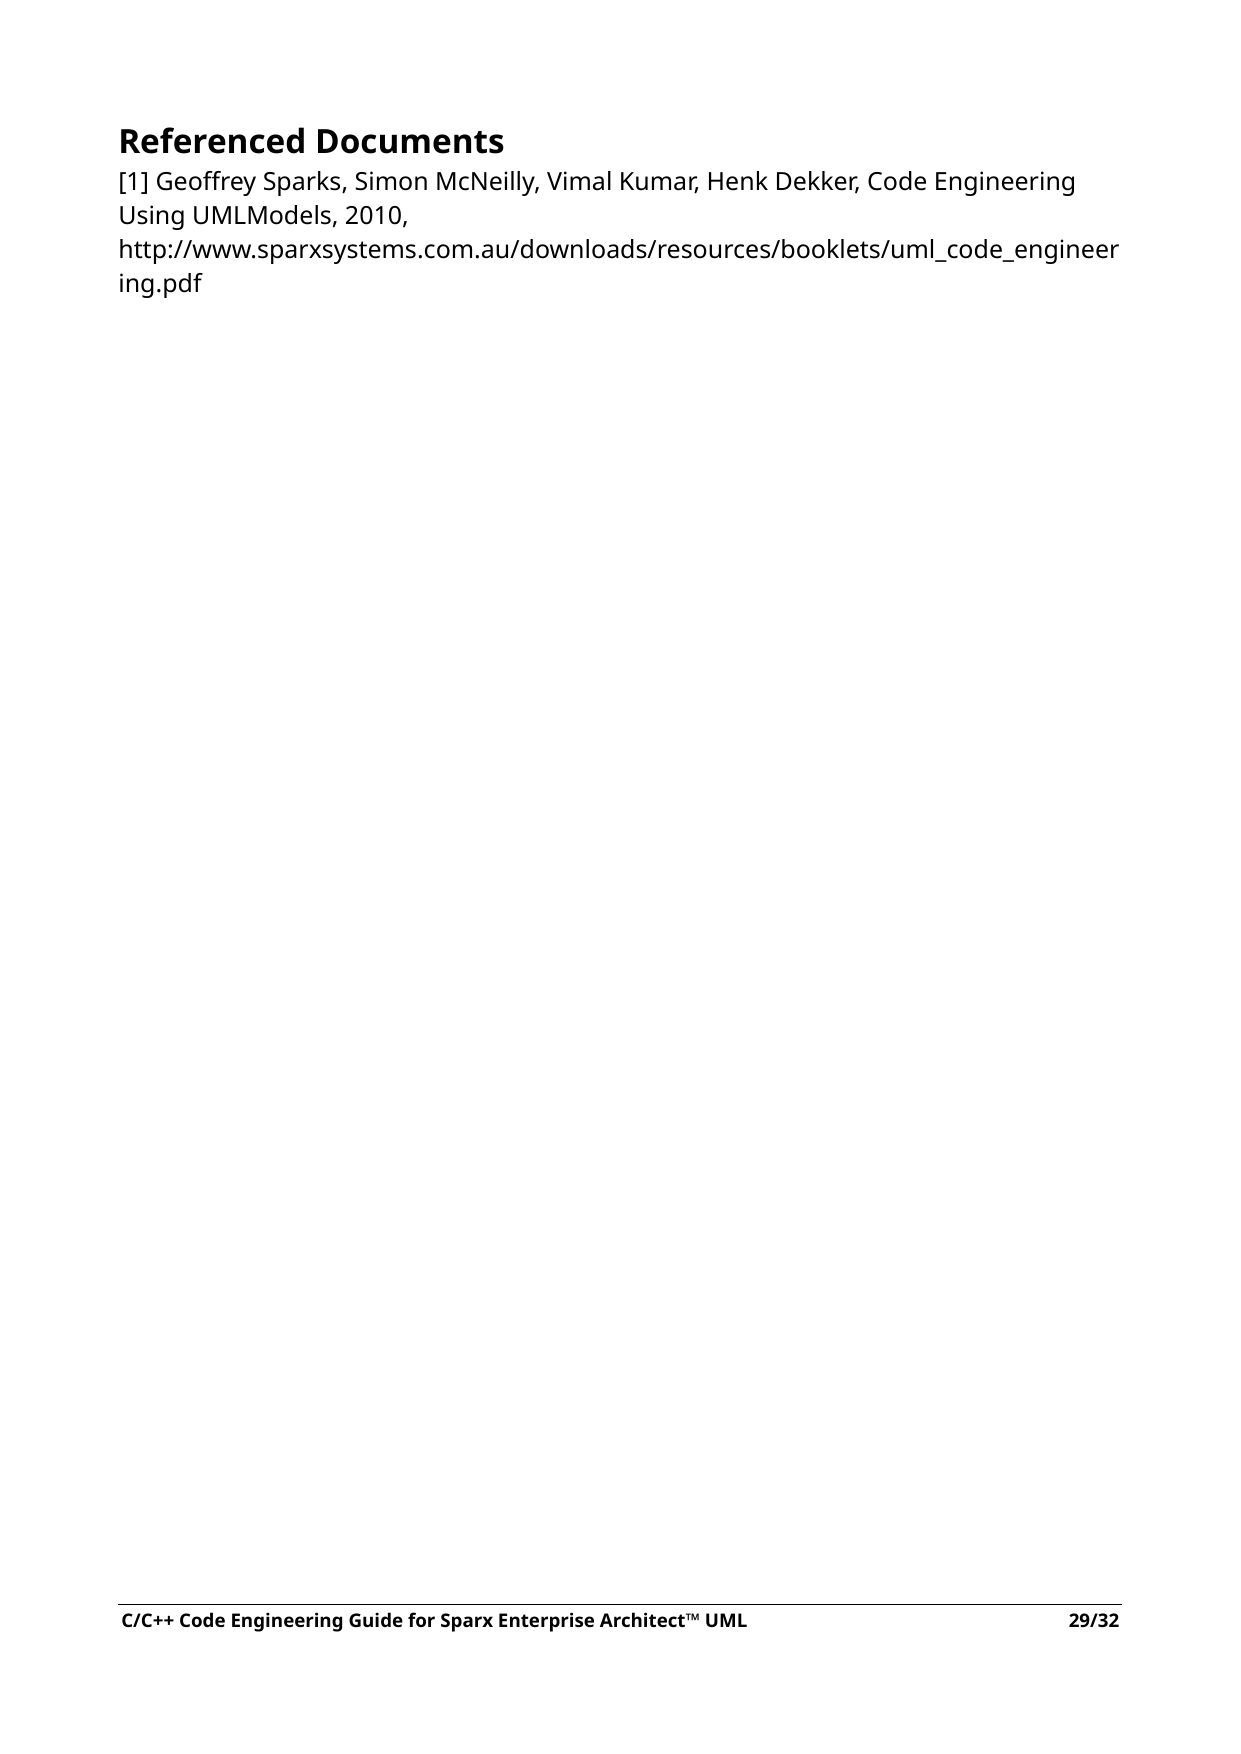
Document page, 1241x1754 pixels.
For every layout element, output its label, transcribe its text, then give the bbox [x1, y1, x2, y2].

text [1] Geoffrey Sparks, Simon McNeilly, Vimal Kumar, Henk Dekker, Code Engineering Using UMLModels, 2010, http://www.sparxsystems.com.au/downloads/resources/booklets/uml_code_engineering.pdf [118, 163, 1122, 300]
subtitle Referenced Documents [118, 118, 1122, 163]
